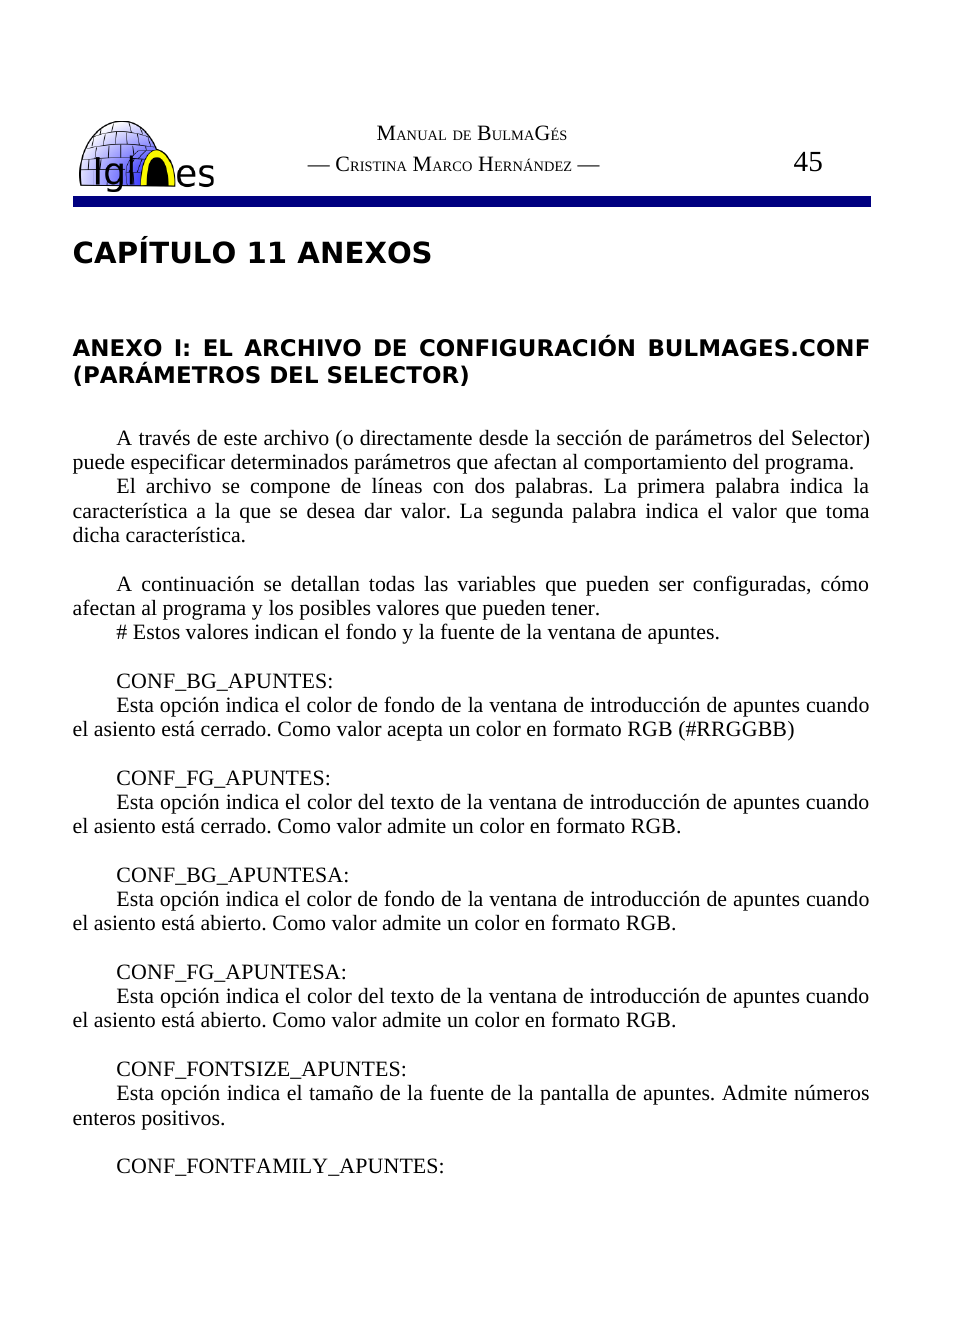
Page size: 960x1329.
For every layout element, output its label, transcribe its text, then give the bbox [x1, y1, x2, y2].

text Esta opción indica el color del texto de la ventana de introducción de apuntes cuando el asiento está cerrado. Como valor admite un color en formato RGB. [72, 790, 871, 838]
text CONF_FONTFAMILY_APUNTES: [72, 1154, 871, 1178]
text Esta opción indica el tamaño de la fuente de la pantalla de apuntes. Admite números enteros positivos. [72, 1081, 871, 1130]
text Esta opción indica el color del texto de la ventana de introducción de apuntes cuando el asiento está abierto. Como valor admite un color en formato RGB. [72, 984, 871, 1033]
subtitle CAPÍTULO 11 ANEXOS [72, 236, 871, 270]
text CONF_FONTSIZE_APUNTES: [72, 1057, 871, 1081]
text CONF_FG_APUNTESA: [72, 960, 871, 984]
text Esta opción indica el color de fondo de la ventana de introducción de apuntes cuando el asiento está abierto. Como valor admite un color en formato RGB. [72, 887, 871, 936]
picture [79, 121, 214, 192]
subtitle ANEXO I: EL ARCHIVO DE CONFIGURACIÓN BULMAGES.CONF (PARÁMETROS DEL SELECTOR) [72, 336, 871, 389]
text A través de este archivo (o directamente desde la sección de parámetros del Selector) puede especificar determinados parámetros que afectan al comportamiento del programa. [72, 426, 871, 474]
text El archivo se compone de líneas con dos palabras. La primera palabra indica la característica a la que se desea dar valor. La segunda palabra indica el valor que toma dicha característica. [72, 474, 871, 547]
text CONF_FG_APUNTES: [72, 766, 871, 790]
text Esta opción indica el color de fondo de la ventana de introducción de apuntes cuando el asiento está cerrado. Como valor acepta un color en formato RGB (#RRGGBB) [72, 693, 871, 741]
text # Estos valores indican el fondo y la fuente de la ventana de apuntes. [72, 620, 871, 644]
text A continuación se detallan todas las variables que pueden ser configuradas, cómo afectan al programa y los posibles valores que pueden tener. [72, 572, 871, 620]
text CONF_BG_APUNTESA: [72, 863, 871, 887]
text CONF_BG_APUNTES: [72, 669, 871, 693]
